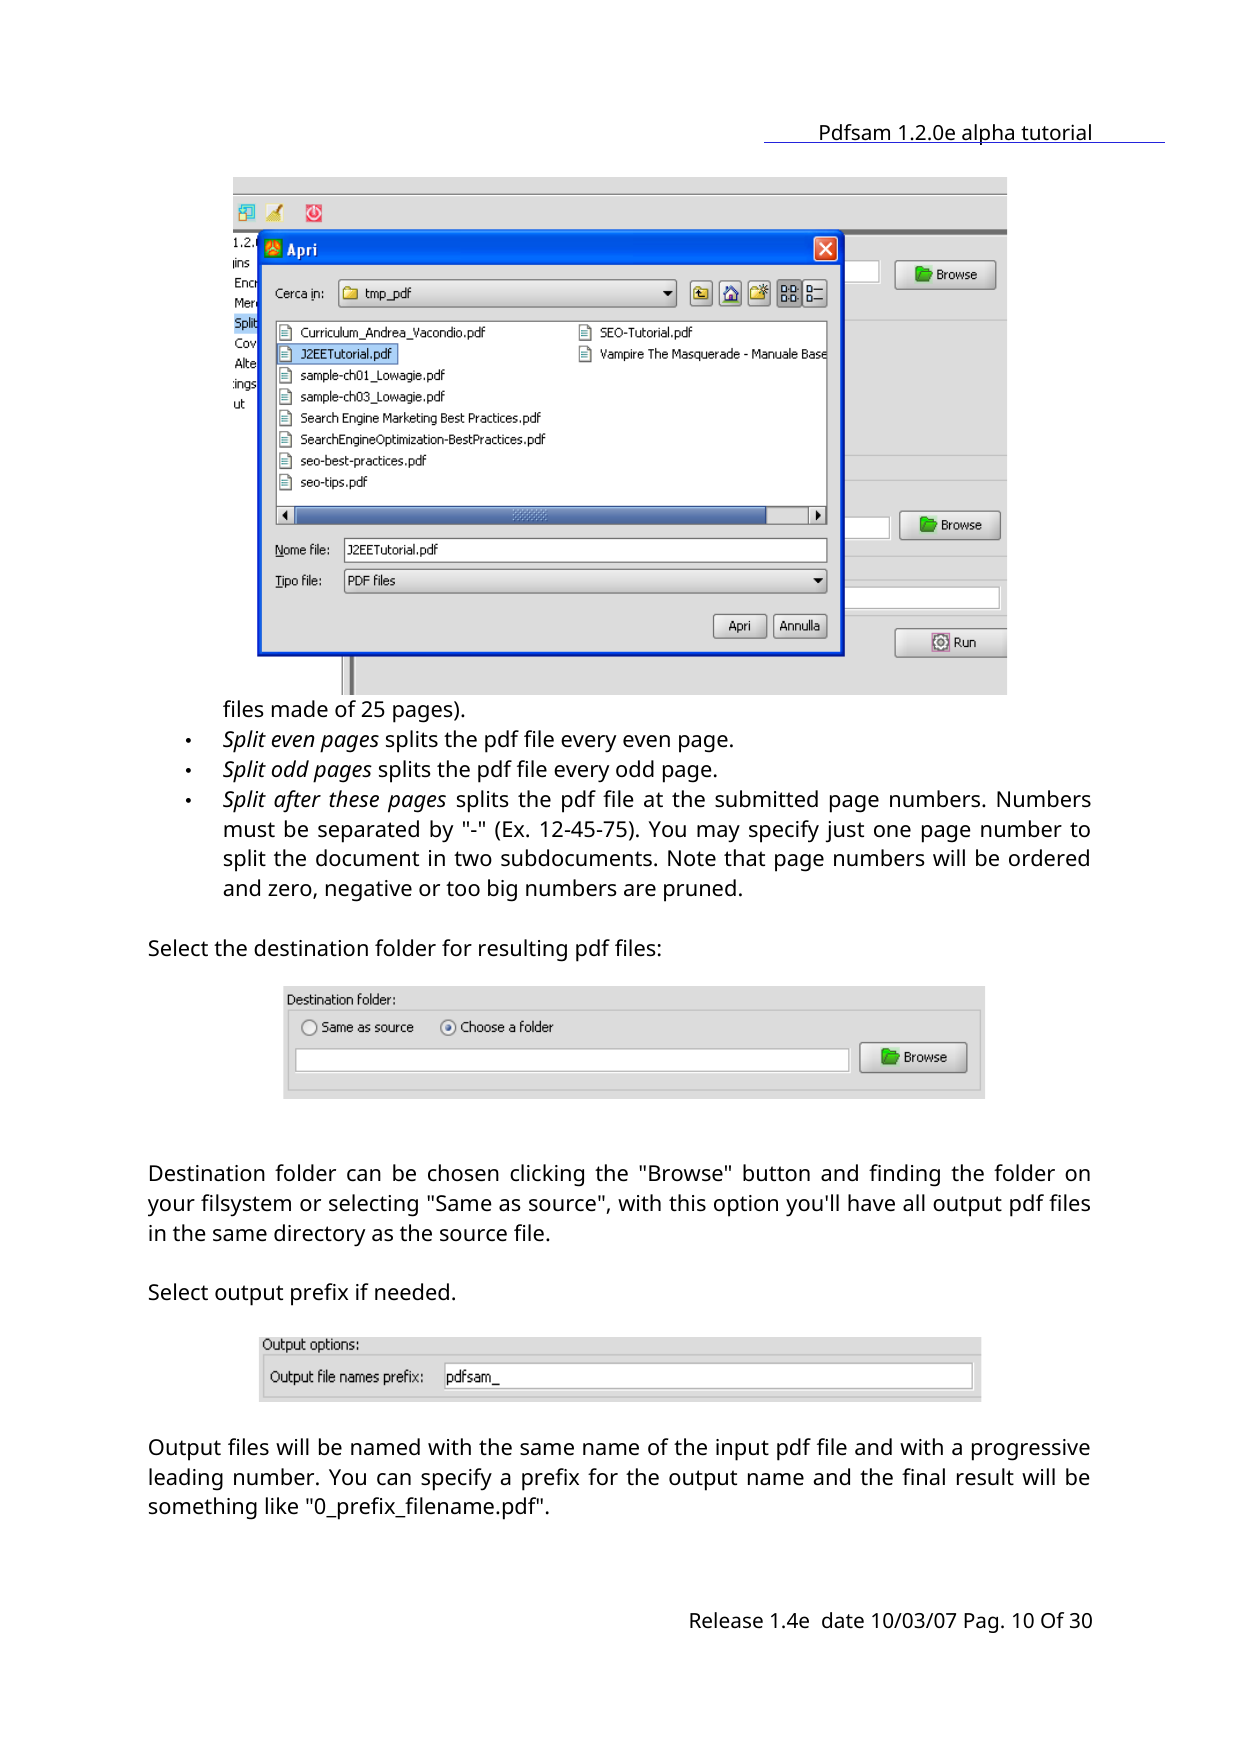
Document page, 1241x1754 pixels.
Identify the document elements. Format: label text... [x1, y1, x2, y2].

text Output files will be named with the same name of the input pdf file and with a progressive leading number. You can specify a prefix for the output name and the final result will be something like "0_prefix_filename.pdf". [148, 1432, 1093, 1521]
text Select the destination folder for resulting pdf files: [148, 933, 1093, 963]
text Destination folder can be chosen clicking the "Browse" button and finding the folder on your filsystem or selecting "Same as source", with this option you'll have all output pdf files in the same directory as the source file. [148, 1158, 1093, 1248]
list files made of 25 pages). [185, 177, 1093, 724]
list Split after these pages splits the pdf file at the submitted page numbers. Numbers must be separated by "-" (Ex. 12-45-75). You may specify just one page number to split the document in two subdocuments. Note that page numbers will be ordered and zero, negative or too big numbers are pruned. [185, 784, 1093, 903]
text Select output prefix if needed. [148, 1277, 1093, 1307]
list Split odd pages splits the pdf file every odd page. [185, 754, 1093, 784]
list Split even pages splits the pdf file every even page. [185, 724, 1093, 754]
